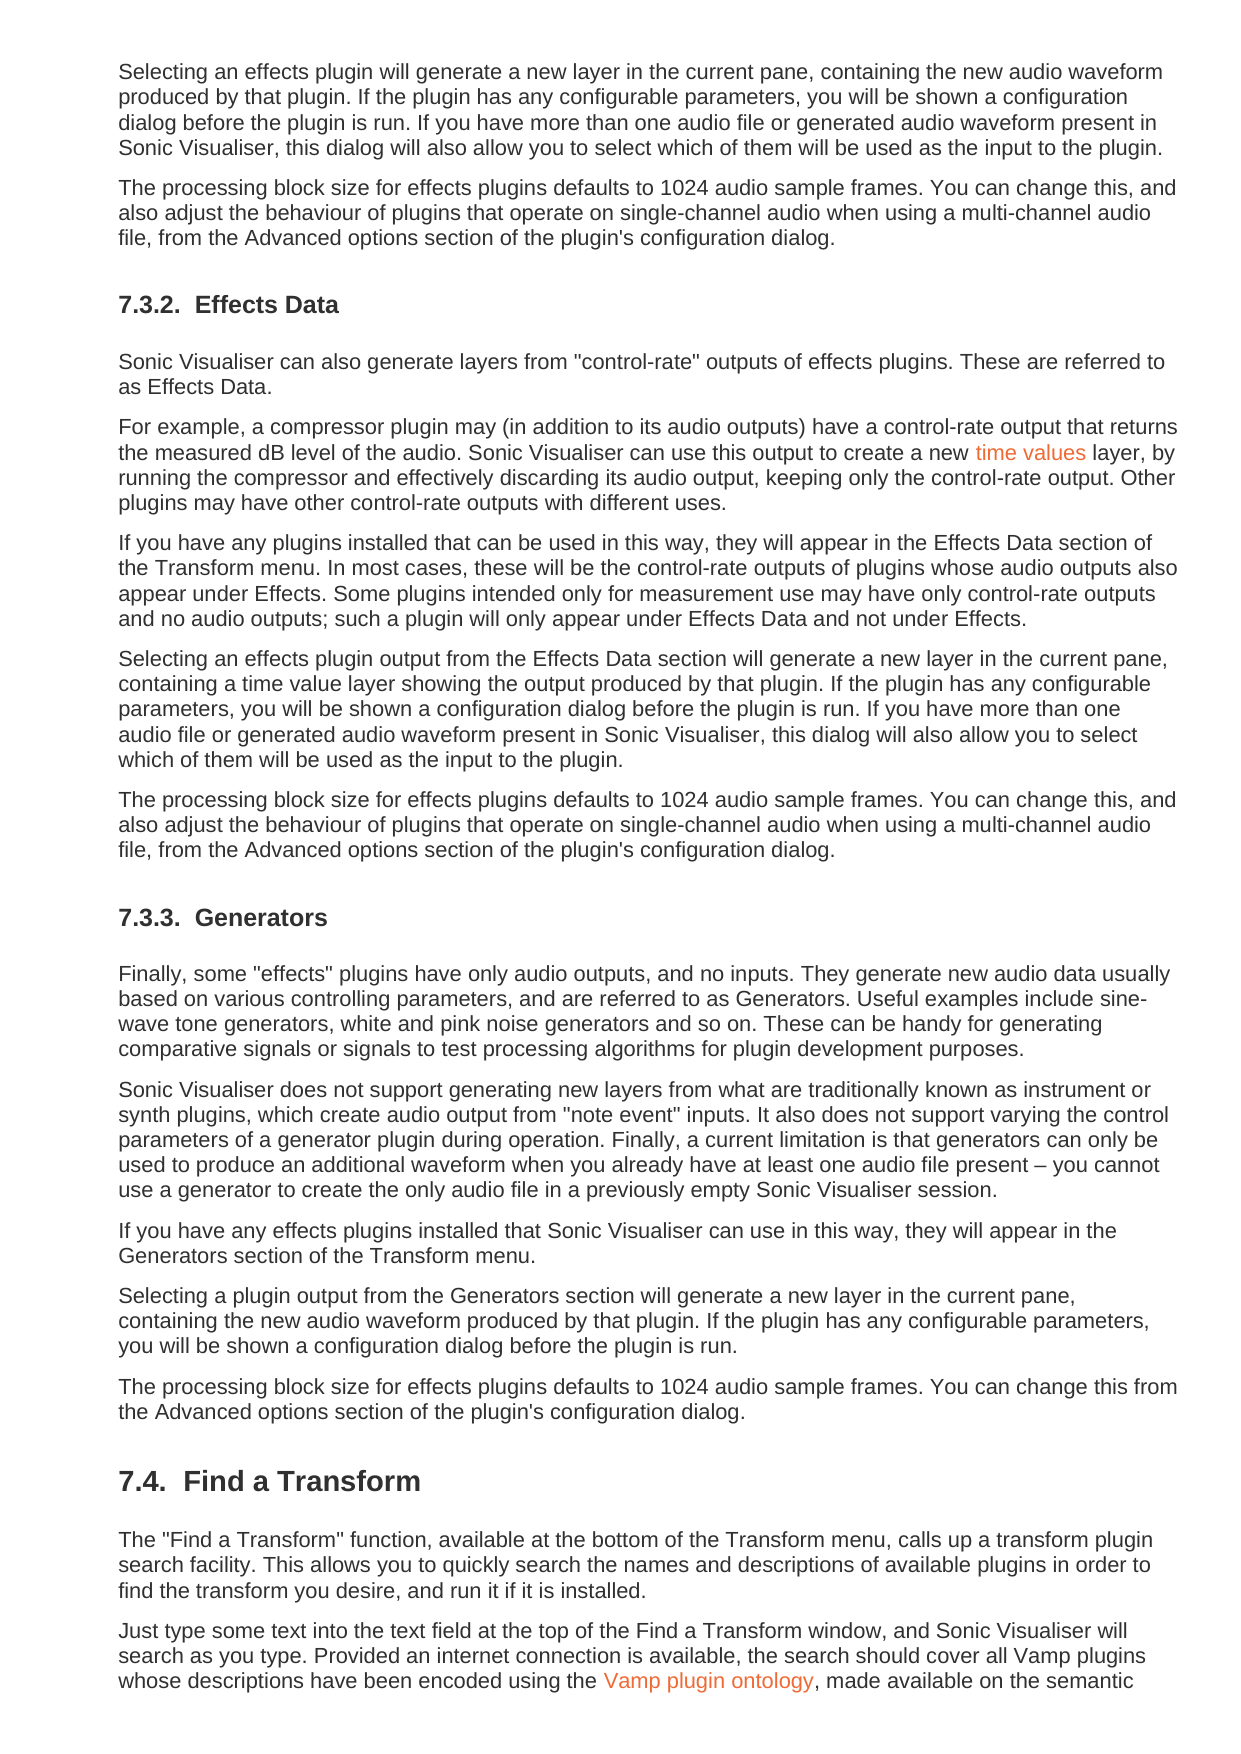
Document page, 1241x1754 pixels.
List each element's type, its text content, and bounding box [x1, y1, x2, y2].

text Just type some text into the text field at the top of the Find a Transform window, and Sonic Visualiser will search as you type. Provided an internet connection is available, the search should cover all Vamp plugins whose descriptions have been encoded using the Vamp plugin ontology, made available on the semantic [118, 1618, 1181, 1693]
text If you have any plugins installed that can be used in this way, they will appear in the Effects Data section of the Transform menu. In most cases, these will be the control-rate outputs of plugins whose audio outputs also appear under Effects. Some plugins intended only for measurement use may have only control-rate outputs and no audio outputs; such a plugin will only appear under Effects Data and not under Effects. [118, 530, 1181, 631]
text The processing block size for effects plugins defaults to 1024 audio sample frames. You can change this, and also adjust the behaviour of plugins that operate on single-channel audio when using a multi-channel audio file, from the Advanced options section of the plugin's configuration dialog. [118, 175, 1181, 251]
text The "Find a Transform" function, available at the bottom of the Transform menu, calls up a transform plugin search facility. This allows you to quickly search the names and descriptions of available plugins in order to find the transform you desire, and run it if it is installed. [118, 1527, 1181, 1603]
text For example, a compressor plugin may (in addition to its audio outputs) have a control-rate output that returns the measured dB level of the audio. Sonic Visualiser can use this output to create a new time values layer, by running the compressor and effectively discarding its audio output, keeping only the control-rate output. Other plugins may have other control-rate outputs with different uses. [118, 414, 1181, 515]
subtitle 7.3.2. Effects Data [118, 291, 1181, 319]
text Selecting an effects plugin output from the Effects Data section will generate a new layer in the current pane, containing a time value layer showing the output produced by that plugin. If the plugin has any configurable parameters, you will be shown a configuration dialog before the plugin is run. If you have more than one audio file or generated audio waveform present in Sonic Visualiser, this dialog will also allow you to select which of them will be used as the input to the plugin. [118, 646, 1181, 772]
text Selecting an effects plugin will generate a new layer in the current pane, containing the new audio waveform produced by that plugin. If the plugin has any configurable parameters, you will be shown a configuration dialog before the plugin is run. If you have more than one audio file or generated audio waveform present in Sonic Visualiser, this dialog will also allow you to select which of them will be used as the input to the plugin. [118, 59, 1181, 160]
text The processing block size for effects plugins defaults to 1024 audio sample frames. You can change this, and also adjust the behaviour of plugins that operate on single-channel audio when using a multi-channel audio file, from the Advanced options section of the plugin's configuration dialog. [118, 787, 1181, 862]
text The processing block size for effects plugins defaults to 1024 audio sample frames. You can change this from the Advanced options section of the plugin's configuration dialog. [118, 1374, 1181, 1424]
text If you have any effects plugins installed that Sonic Visualiser can use in this way, they will appear in the Generators section of the Transform menu. [118, 1218, 1181, 1268]
text Finally, some "effects" plugins have only audio outputs, and no inputs. They generate new audio data usually based on various controlling parameters, and are referred to as Generators. Useful examples include sine-wave tone generators, white and pink noise generators and so on. These can be handy for generating comparative signals or signals to test processing algorithms for plugin development purposes. [118, 961, 1181, 1062]
text Sonic Visualiser does not support generating new layers from what are traditionally known as instrument or synth plugins, which create audio output from "note event" inputs. It also does not support varying the control parameters of a generator plugin during operation. Finally, a current limitation is that generators can only be used to produce an additional waveform when you already have at least one audio file present – you cannot use a generator to create the only audio file in a previously empty Sonic Visualiser session. [118, 1077, 1181, 1203]
text Selecting a plugin output from the Generators section will generate a new layer in the current pane, containing the new audio waveform produced by that plugin. If the plugin has any configurable parameters, you will be shown a configuration dialog before the plugin is run. [118, 1283, 1181, 1359]
text Sonic Visualiser can also generate layers from "control-rate" outputs of effects plugins. These are referred to as Effects Data. [118, 349, 1181, 399]
subtitle 7.3.3. Generators [118, 902, 1181, 931]
subtitle 7.4. Find a Transform [118, 1464, 1181, 1498]
